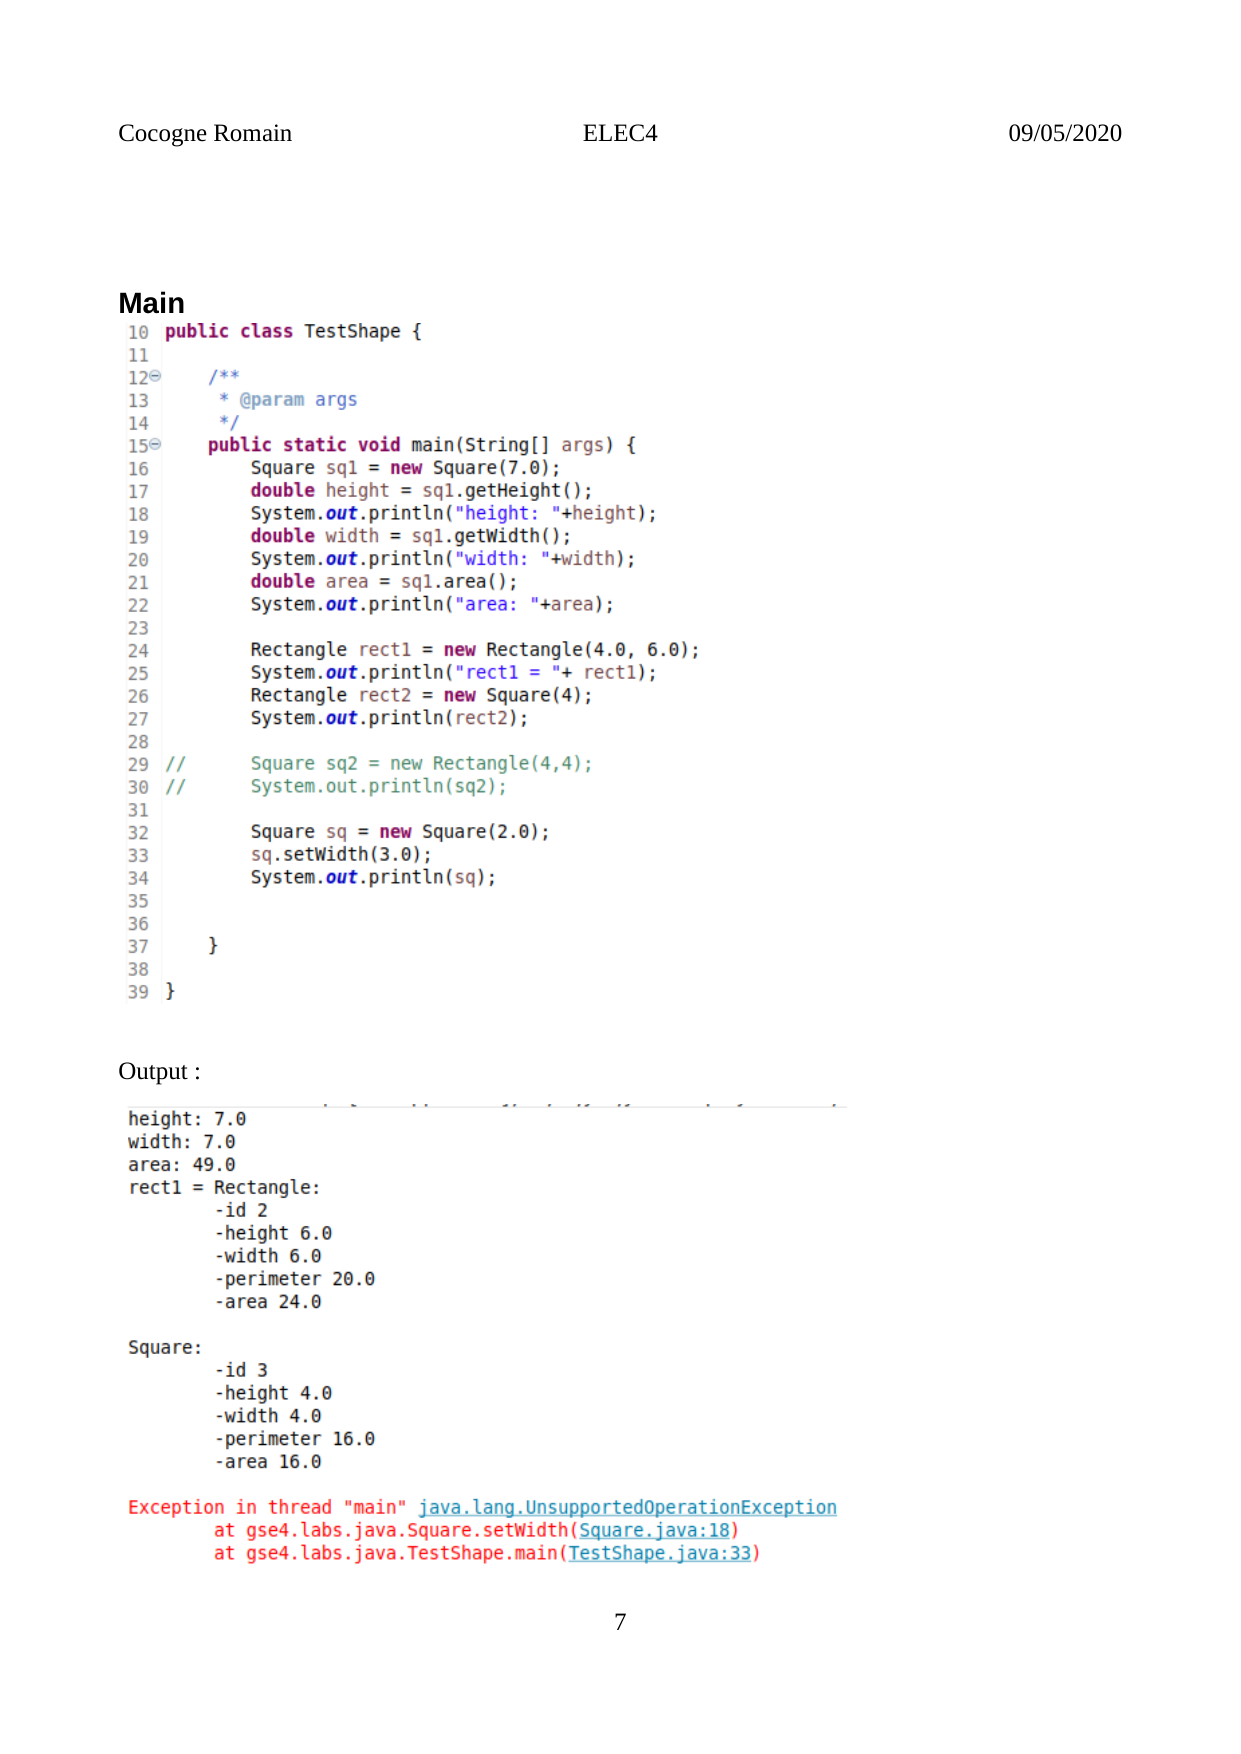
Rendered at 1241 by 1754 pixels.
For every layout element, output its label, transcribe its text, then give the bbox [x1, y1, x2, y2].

picture [125, 323, 721, 1004]
picture [127, 1104, 848, 1569]
subtitle Main [118, 286, 1122, 320]
text Output : [118, 1056, 1122, 1084]
